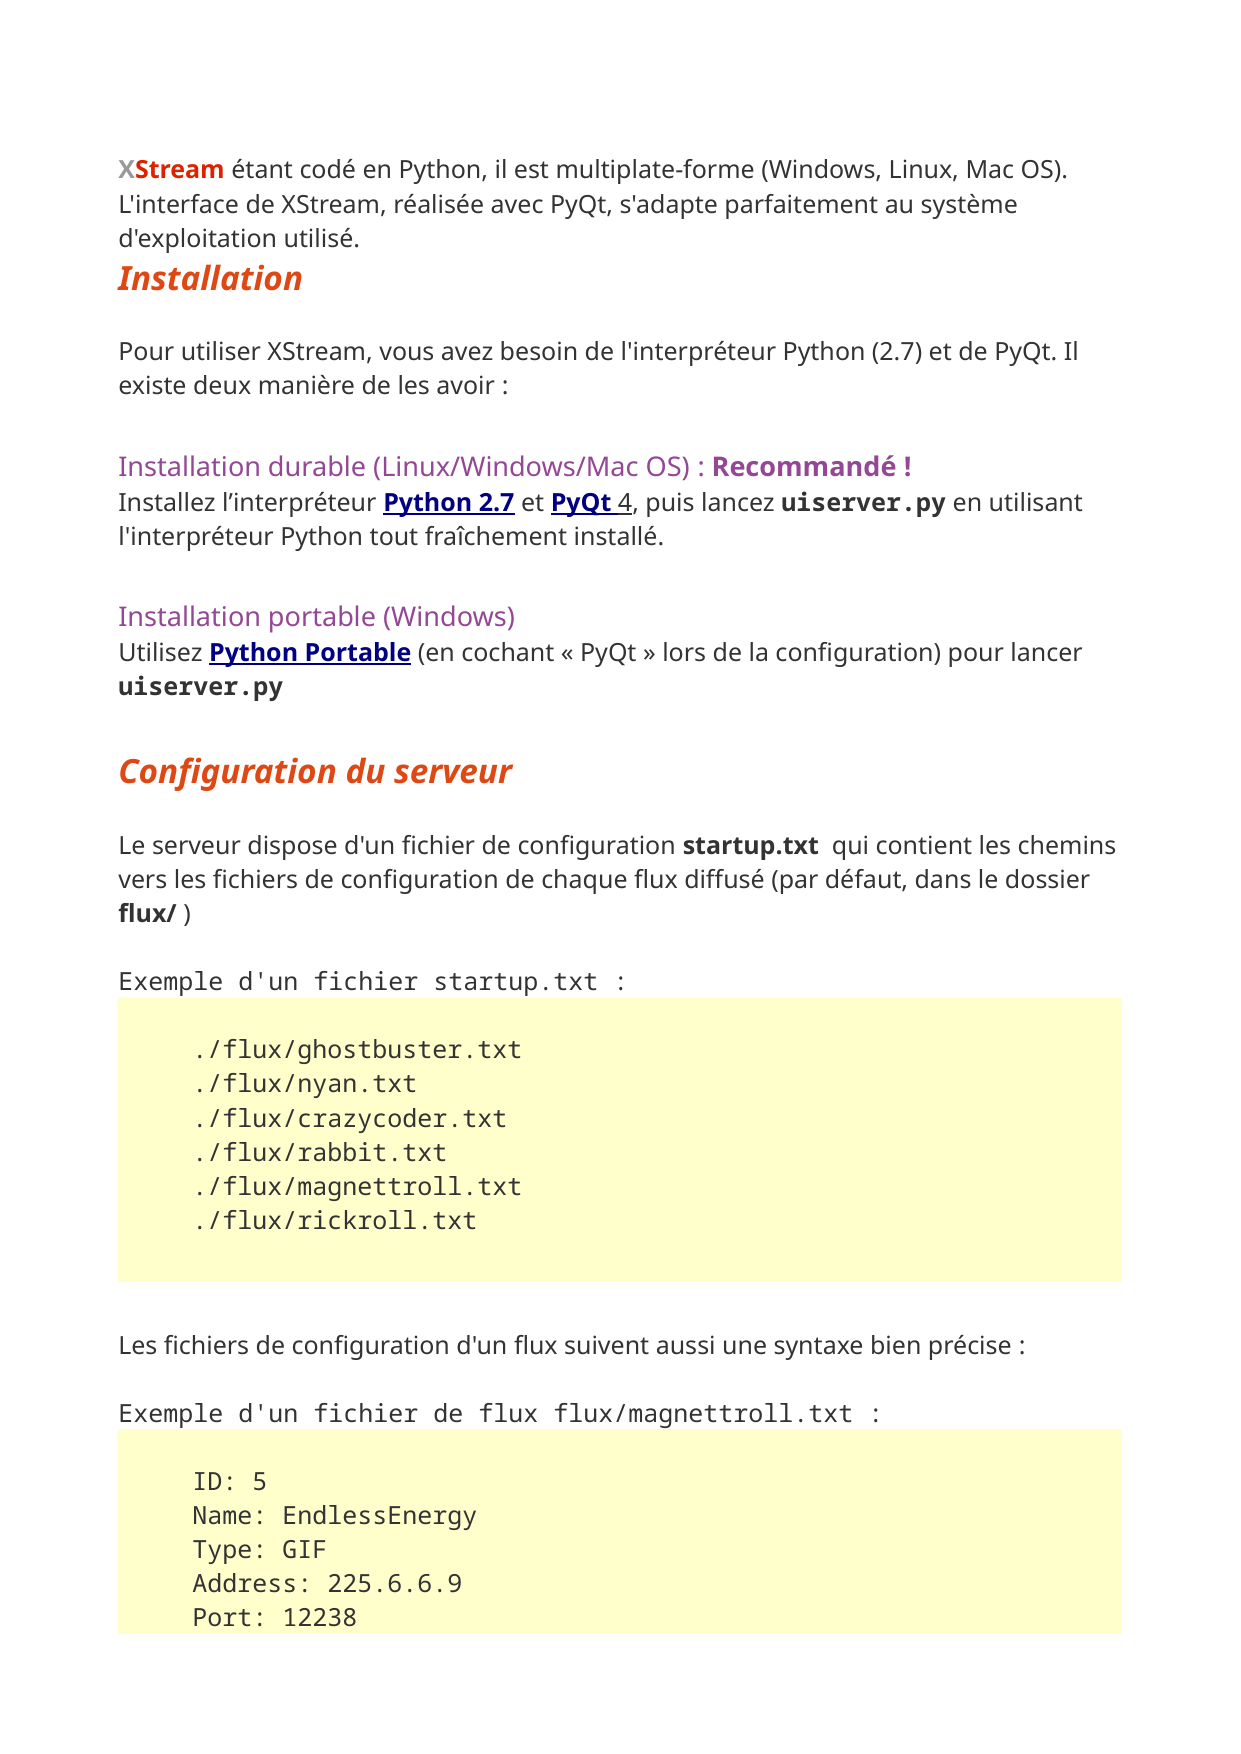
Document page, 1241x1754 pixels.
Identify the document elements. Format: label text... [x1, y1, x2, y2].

text Exemple d'un fichier startup.txt : [118, 930, 1122, 998]
text Configuration du serveur [118, 748, 1122, 794]
text Port: 12238 [118, 1600, 1122, 1634]
text ./flux/ghostbuster.txt [118, 1032, 1122, 1066]
text ./flux/crazycoder.txt [118, 1100, 1122, 1134]
text Address: 225.6.6.9 [118, 1566, 1122, 1600]
text Pour utiliser XStream, vous avez besoin de l'interpréteur Python (2.7) et de PyQt. Il existe deux manière de les avoir : [118, 334, 1122, 402]
text Le serveur dispose d'un fichier de configuration startup.txt qui contient les chemins vers les fichiers de configuration de chaque flux diffusé (par défaut, dans le dossier flux/ ) [118, 828, 1122, 930]
text ./flux/rickroll.txt [118, 1202, 1122, 1236]
text Type: GIF [118, 1532, 1122, 1566]
text XStream étant codé en Python, il est multiplate-forme (Windows, Linux, Mac OS). [118, 152, 1122, 186]
text Installez l’interpréteur Python 2.7 et PyQt 4, puis lancez uiserver.py en utilisant l'interpréteur Python tout fraîchement installé. [118, 484, 1122, 552]
text Installation durable (Linux/Windows/Mac OS) : Recommandé ! [118, 447, 1122, 484]
text L'interface de XStream, réalisée avec PyQt, s'adapte parfaitement au système d'exploitation utilisé. [118, 186, 1122, 254]
text ./flux/magnettroll.txt [118, 1168, 1122, 1202]
text ./flux/nyan.txt [118, 1066, 1122, 1100]
text Installation [118, 254, 1122, 300]
text Les fichiers de configuration d'un flux suivent aussi une syntaxe bien précise : [118, 1327, 1122, 1361]
text Utilisez Python Portable (en cochant « PyQt » lors de la configuration) pour lancer uiserver.py [118, 635, 1122, 703]
text ID: 5 [118, 1463, 1122, 1498]
text ./flux/rabbit.txt [118, 1134, 1122, 1168]
text Name: EndlessEnergy [118, 1498, 1122, 1532]
text Installation portable (Windows) [118, 598, 1122, 635]
text Exemple d'un fichier de flux flux/magnettroll.txt : [118, 1395, 1122, 1429]
